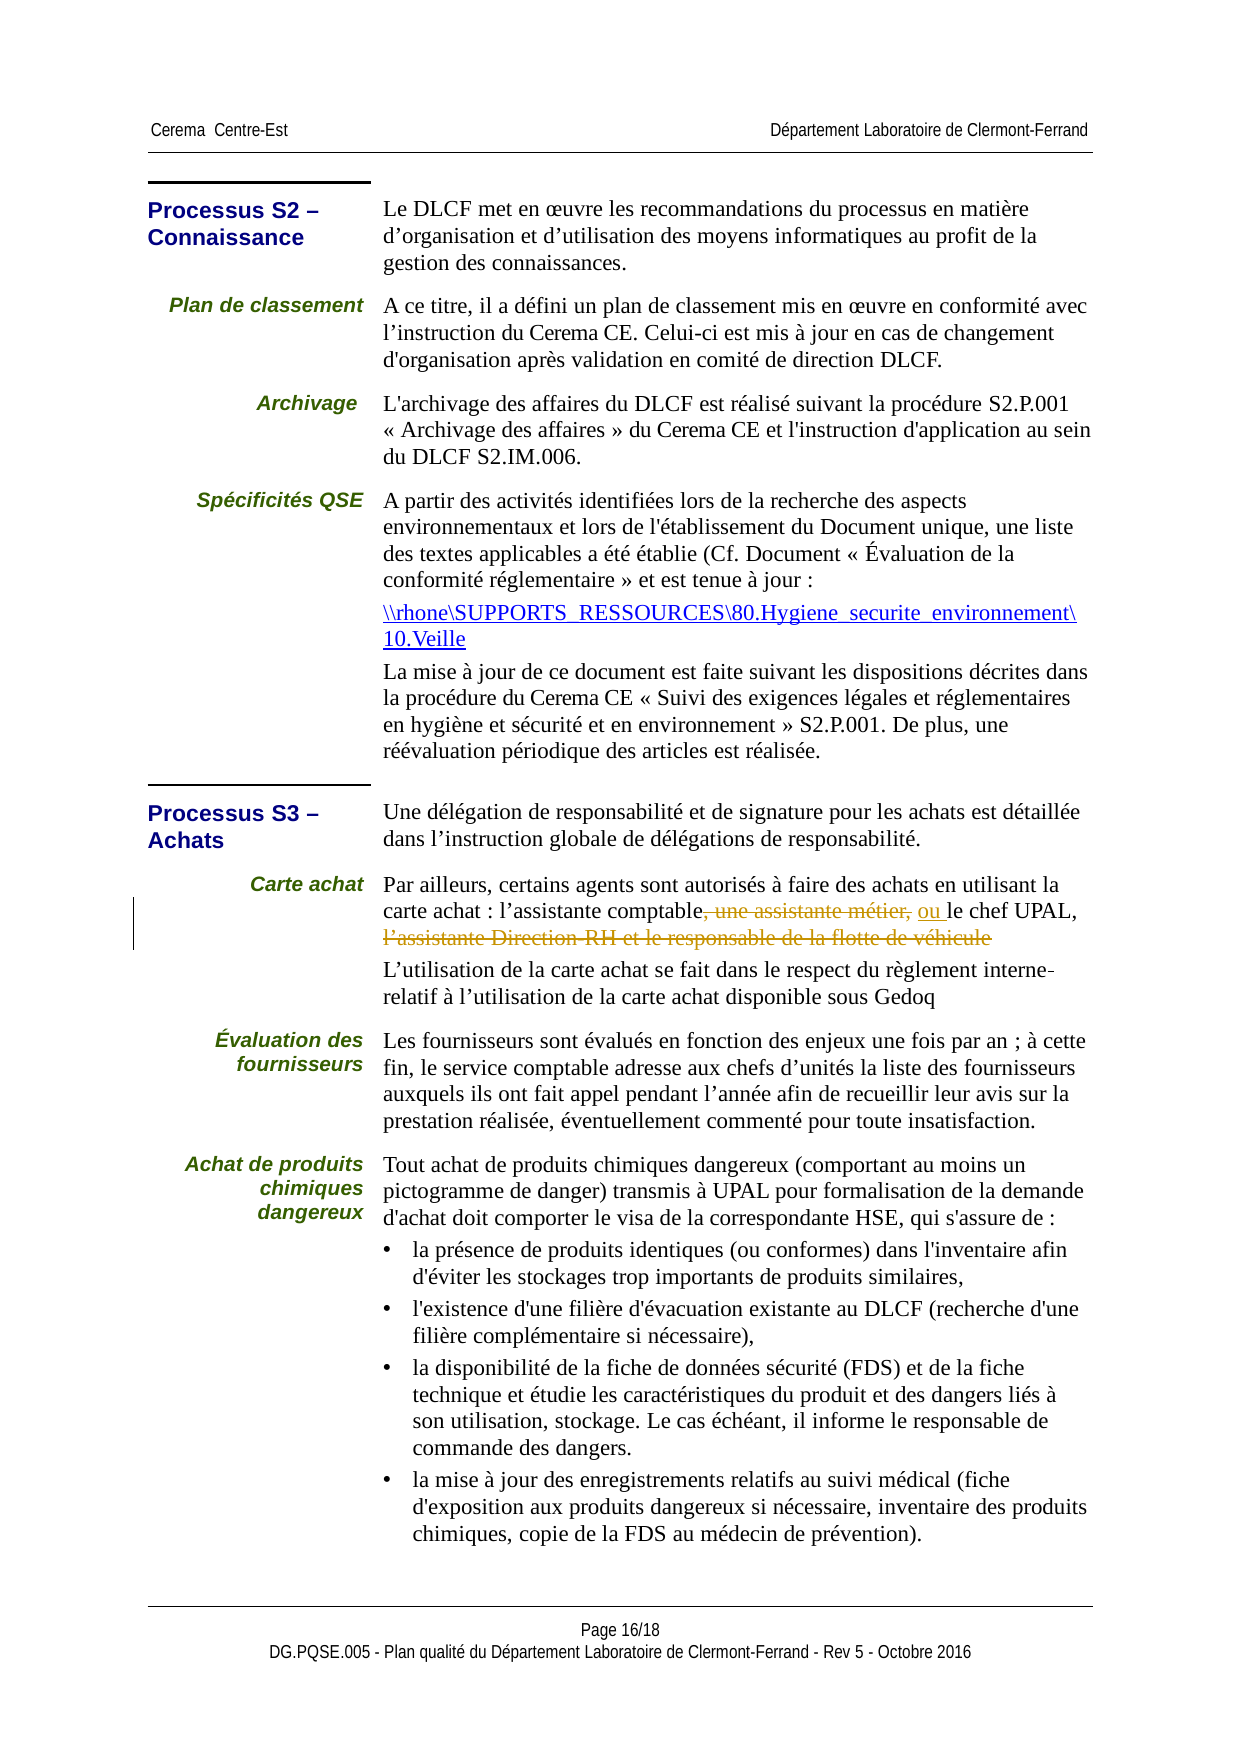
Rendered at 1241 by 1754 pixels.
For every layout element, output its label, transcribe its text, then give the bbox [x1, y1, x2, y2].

table_header Achat de produits chimiques dangereux [148, 1139, 371, 1552]
table_header Tout achat de produits chimiques dangereux (comportant au moins un pictogramme de danger) transmis à UPAL pour formalisation de la demande d'achat doit comporter le visa de la correspondante HSE, qui s'assure de : la présence de produits identiques (ou conformes) dans l'inventaire afin d'éviter les stockages trop importants de produits similaires, l'existence d'une filière d'évacuation existante au DLCF (recherche d'une filière complémentaire si nécessaire), la disponibilité de la fiche de données sécurité (FDS) et de la fiche technique et étudie les caractéristiques du produit et des dangers liés à son utilisation, stockage. Le cas échéant, il informe le responsable de commande des dangers. la mise à jour des enregistrements relatifs au suivi médical (fiche d'exposition aux produits dangereux si nécessaire, inventaire des produits chimiques, copie de la FDS au médecin de prévention). [371, 1139, 1093, 1552]
table_header Plan de classement [148, 281, 371, 378]
table_header Archivage [148, 378, 371, 475]
table_header Spécificités QSE [148, 475, 371, 770]
table_header Par ailleurs, certains agents sont autorisés à faire des achats en utilisant la carte achat : l’assistante comptable ou le chef UPAL, L’utilisation de la carte achat se fait dans le respect du règlement interne relatif à l’utilisation de la carte achat disponible sous Gedoq [371, 859, 1093, 1015]
table_header Processus S3 – Achats [148, 786, 371, 859]
table_header Évaluation des fournisseurs [148, 1015, 371, 1139]
table_header Carte achat [148, 859, 371, 1015]
table_header Processus S2 – Connaissance [148, 184, 371, 281]
table_header Les fournisseurs sont évalués en fonction des enjeux une fois par an ; à cette fin, le service comptable adresse aux chefs d’unités la liste des fournisseurs auxquels ils ont fait appel pendant l’année afin de recueillir leur avis sur la prestation réalisée, éventuellement commenté pour toute insatisfaction. [371, 1015, 1093, 1139]
table_header Le DLCF met en œuvre les recommandations du processus en matière d’organisation et d’utilisation des moyens informatiques au profit de la gestion des connaissances. [371, 181, 1093, 281]
table_header A partir des activités identifiées lors de la recherche des aspects environnementaux et lors de l'établissement du Document unique, une liste des textes applicables a été établie (Cf. Document « Évaluation de la conformité réglementaire » et est tenue à jour : \\rhone\SUPPORTS_RESSOURCES\80.Hygiene_securite_environnement\10.Veille La mise à jour de ce document est faite suivant les dispositions décrites dans la procédure du Cerema CE « Suivi des exigences légales et réglementaires en hygiène et sécurité et en environnement » S2.P.001. De plus, une réévaluation périodique des articles est réalisée. [371, 475, 1093, 770]
table_header Une délégation de responsabilité et de signature pour les achats est détaillée dans l’instruction globale de délégations de responsabilité. [371, 784, 1093, 859]
table_header A ce titre, il a défini un plan de classement mis en œuvre en conformité avec l’instruction du Cerema CE. Celui-ci est mis à jour en cas de changement d'organisation après validation en comité de direction DLCF. [371, 281, 1093, 378]
table_header L'archivage des affaires du DLCF est réalisé suivant la procédure S2.P.001 « Archivage des affaires » du Cerema CE et l'instruction d'application au sein du DLCF S2.IM.006. [371, 378, 1093, 475]
